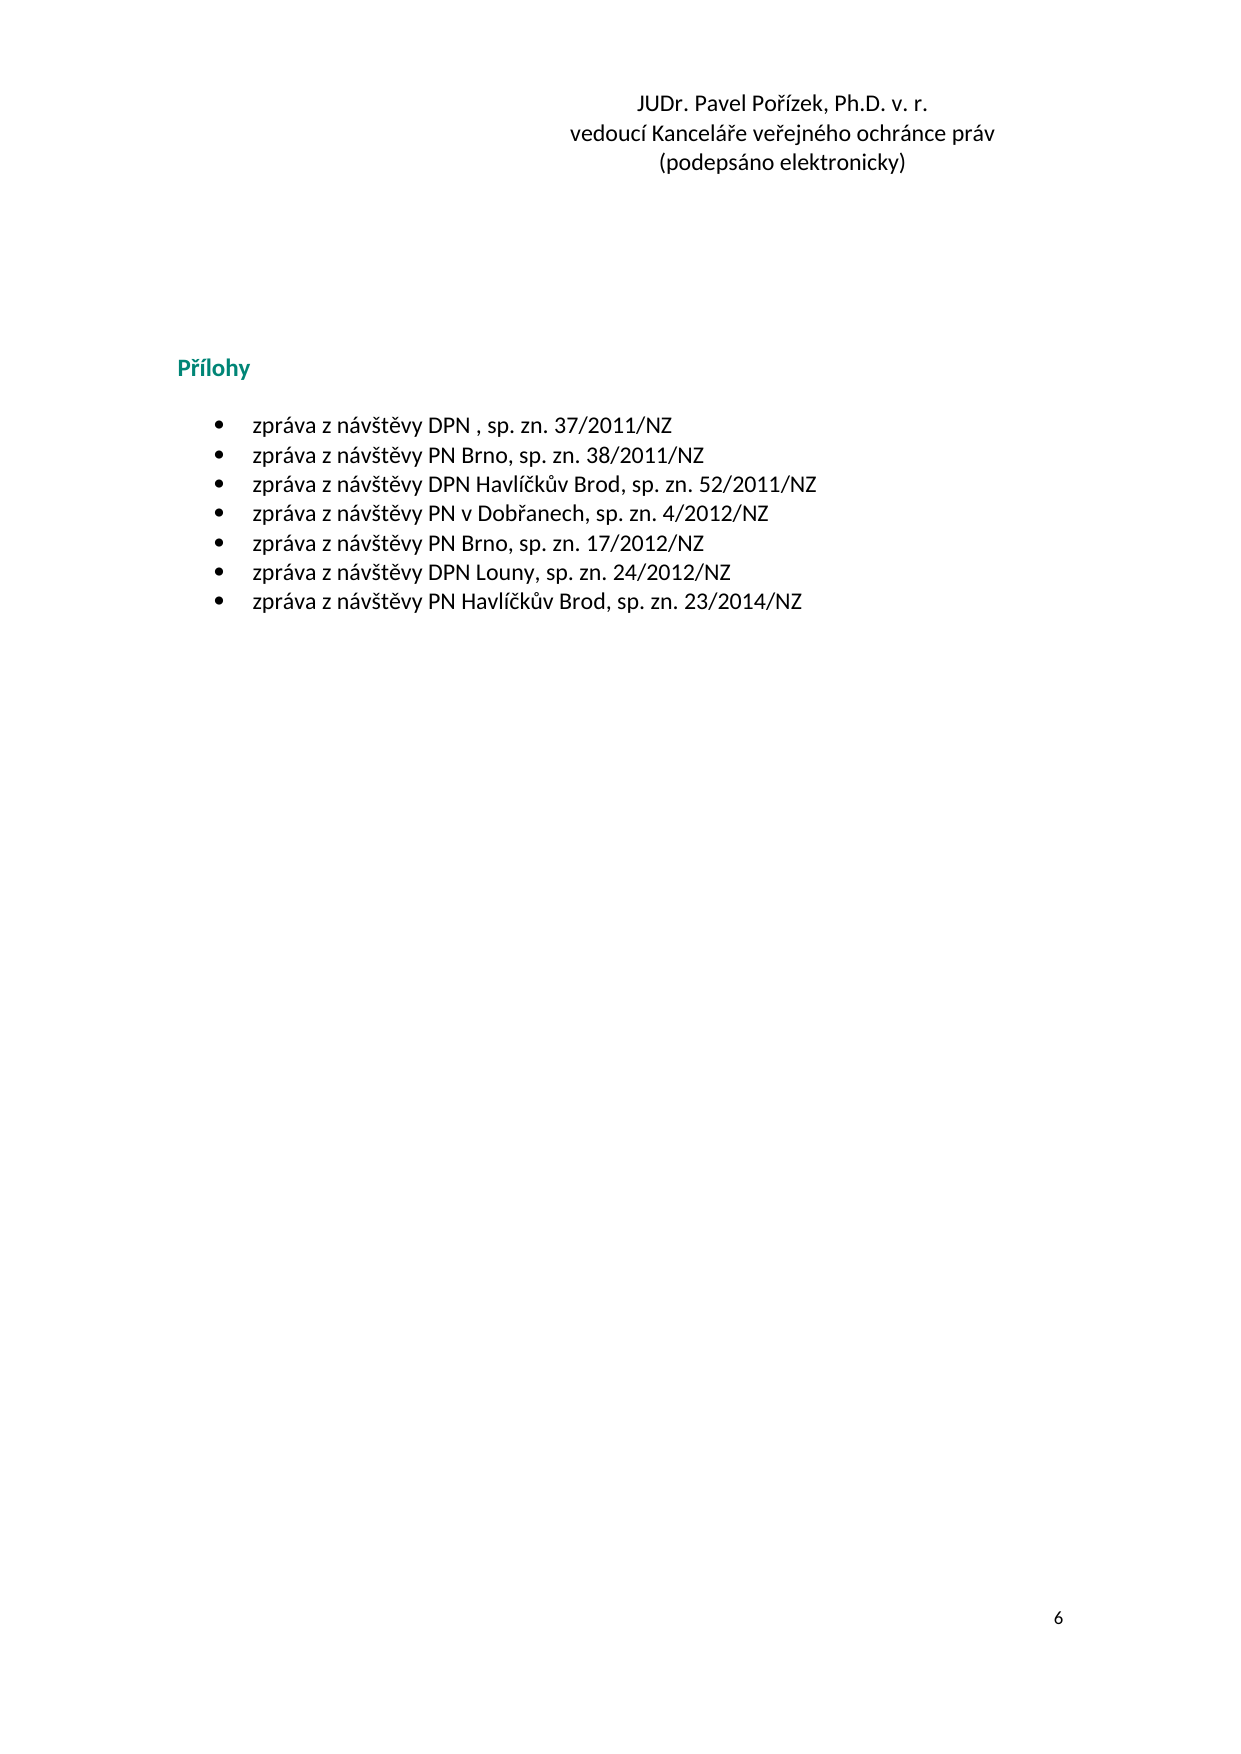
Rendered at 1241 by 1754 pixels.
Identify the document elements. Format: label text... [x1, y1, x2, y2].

text (podepsáno elektronicky) [502, 147, 1063, 176]
list zpráva z návštěvy PN Havlíčkův Brod, sp. zn. 23/2014/NZ [215, 586, 1063, 615]
text JUDr. Pavel Pořízek, Ph.D. v. r. [502, 88, 1063, 118]
list zpráva z návštěvy DPN Havlíčkův Brod, sp. zn. 52/2011/NZ [215, 469, 1063, 498]
list zpráva z návštěvy PN Brno, sp. zn. 38/2011/NZ [215, 440, 1063, 469]
list zpráva z návštěvy DPN Louny, sp. zn. 24/2012/NZ [215, 557, 1063, 586]
list zpráva z návštěvy PN Brno, sp. zn. 17/2012/NZ [215, 528, 1063, 557]
list zpráva z návštěvy DPN , sp. zn. 37/2011/NZ [215, 411, 1063, 440]
list zpráva z návštěvy PN v Dobřanech, sp. zn. 4/2012/NZ [215, 498, 1063, 528]
subtitle Přílohy [177, 352, 1063, 382]
text vedoucí Kanceláře veřejného ochránce práv [502, 118, 1063, 147]
